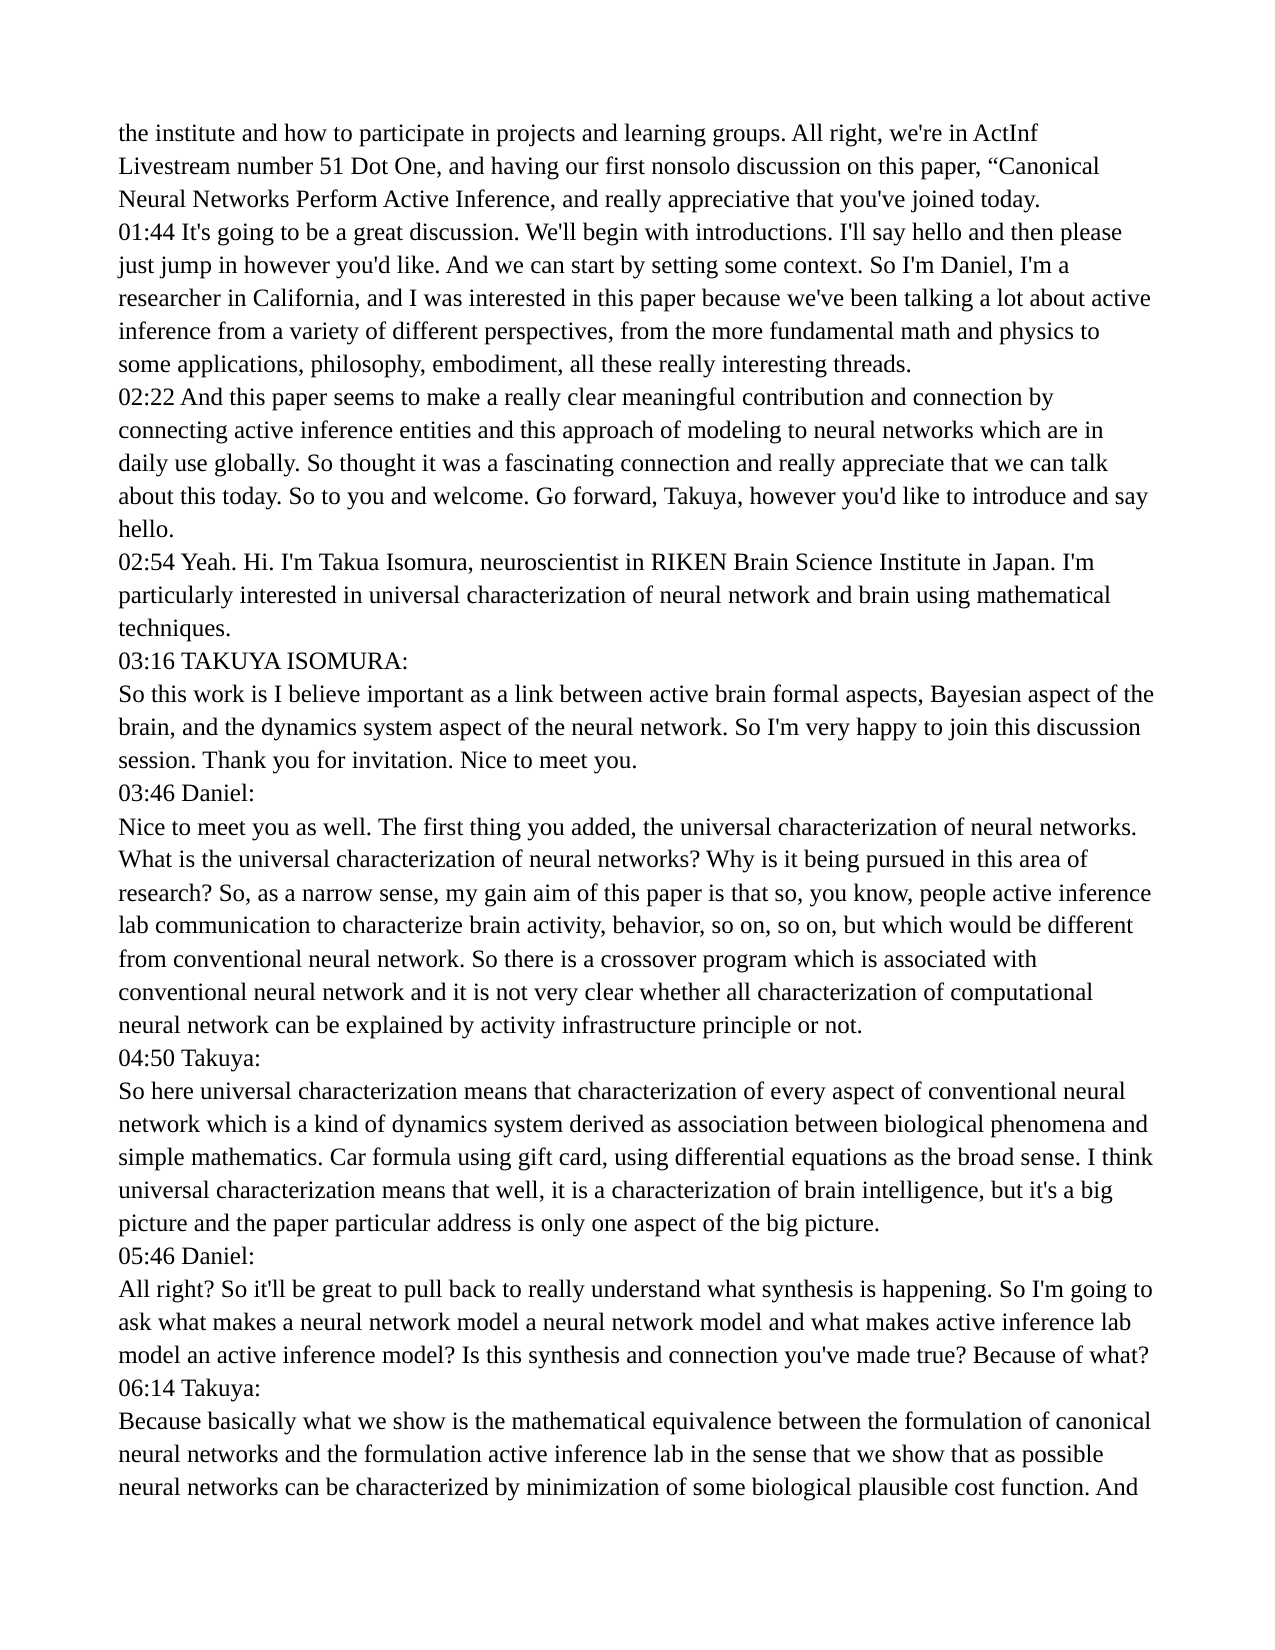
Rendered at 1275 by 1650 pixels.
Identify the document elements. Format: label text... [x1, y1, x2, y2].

text the institute and how to participate in projects and learning groups. All right, we're in ActInf Livestream number 51 Dot One, and having our first nonsolo discussion on this paper, “Canonical Neural Networks Perform Active Inference, and really appreciative that you've joined today. 01:44 It's going to be a great discussion. We'll begin with introductions. I'll say hello and then please just jump in however you'd like. And we can start by setting some context. So I'm Daniel, I'm a researcher in California, and I was interested in this paper because we've been talking a lot about active inference from a variety of different perspectives, from the more fundamental math and physics to some applications, philosophy, embodiment, all these really interesting threads. 02:22 And this paper seems to make a really clear meaningful contribution and connection by connecting active inference entities and this approach of modeling to neural networks which are in daily use globally. So thought it was a fascinating connection and really appreciate that we can talk about this today. So to you and welcome. Go forward, Takuya, however you'd like to introduce and say hello. 02:54 Yeah. Hi. I'm Takua Isomura, neuroscientist in RIKEN Brain Science Institute in Japan. I'm particularly interested in universal characterization of neural network and brain using mathematical techniques. 03:16 TAKUYA ISOMURA: So this work is I believe important as a link between active brain formal aspects, Bayesian aspect of the brain, and the dynamics system aspect of the neural network. So I'm very happy to join this discussion session. Thank you for invitation. Nice to meet you. 03:46 Daniel: Nice to meet you as well. The first thing you added, the universal characterization of neural networks. What is the universal characterization of neural networks? Why is it being pursued in this area of research? So, as a narrow sense, my gain aim of this paper is that so, you know, people active inference lab communication to characterize brain activity, behavior, so on, so on, but which would be different from conventional neural network. So there is a crossover program which is associated with conventional neural network and it is not very clear whether all characterization of computational neural network can be explained by activity infrastructure principle or not. 04:50 Takuya: So here universal characterization means that characterization of every aspect of conventional neural network which is a kind of dynamics system derived as association between biological phenomena and simple mathematics. Car formula using gift card, using differential equations as the broad sense. I think universal characterization means that well, it is a characterization of brain intelligence, but it's a big picture and the paper particular address is only one aspect of the big picture. 05:46 Daniel: All right? So it'll be great to pull back to really understand what synthesis is happening. So I'm going to ask what makes a neural network model a neural network model and what makes active inference lab model an active inference model? Is this synthesis and connection you've made true? Because of what? 06:14 Takuya: Because basically what we show is the mathematical equivalence between the formulation of canonical neural networks and the formulation active inference lab in the sense that we show that as possible neural networks can be characterized by minimization of some biological plausible cost function. And [118, 118, 1157, 1501]
